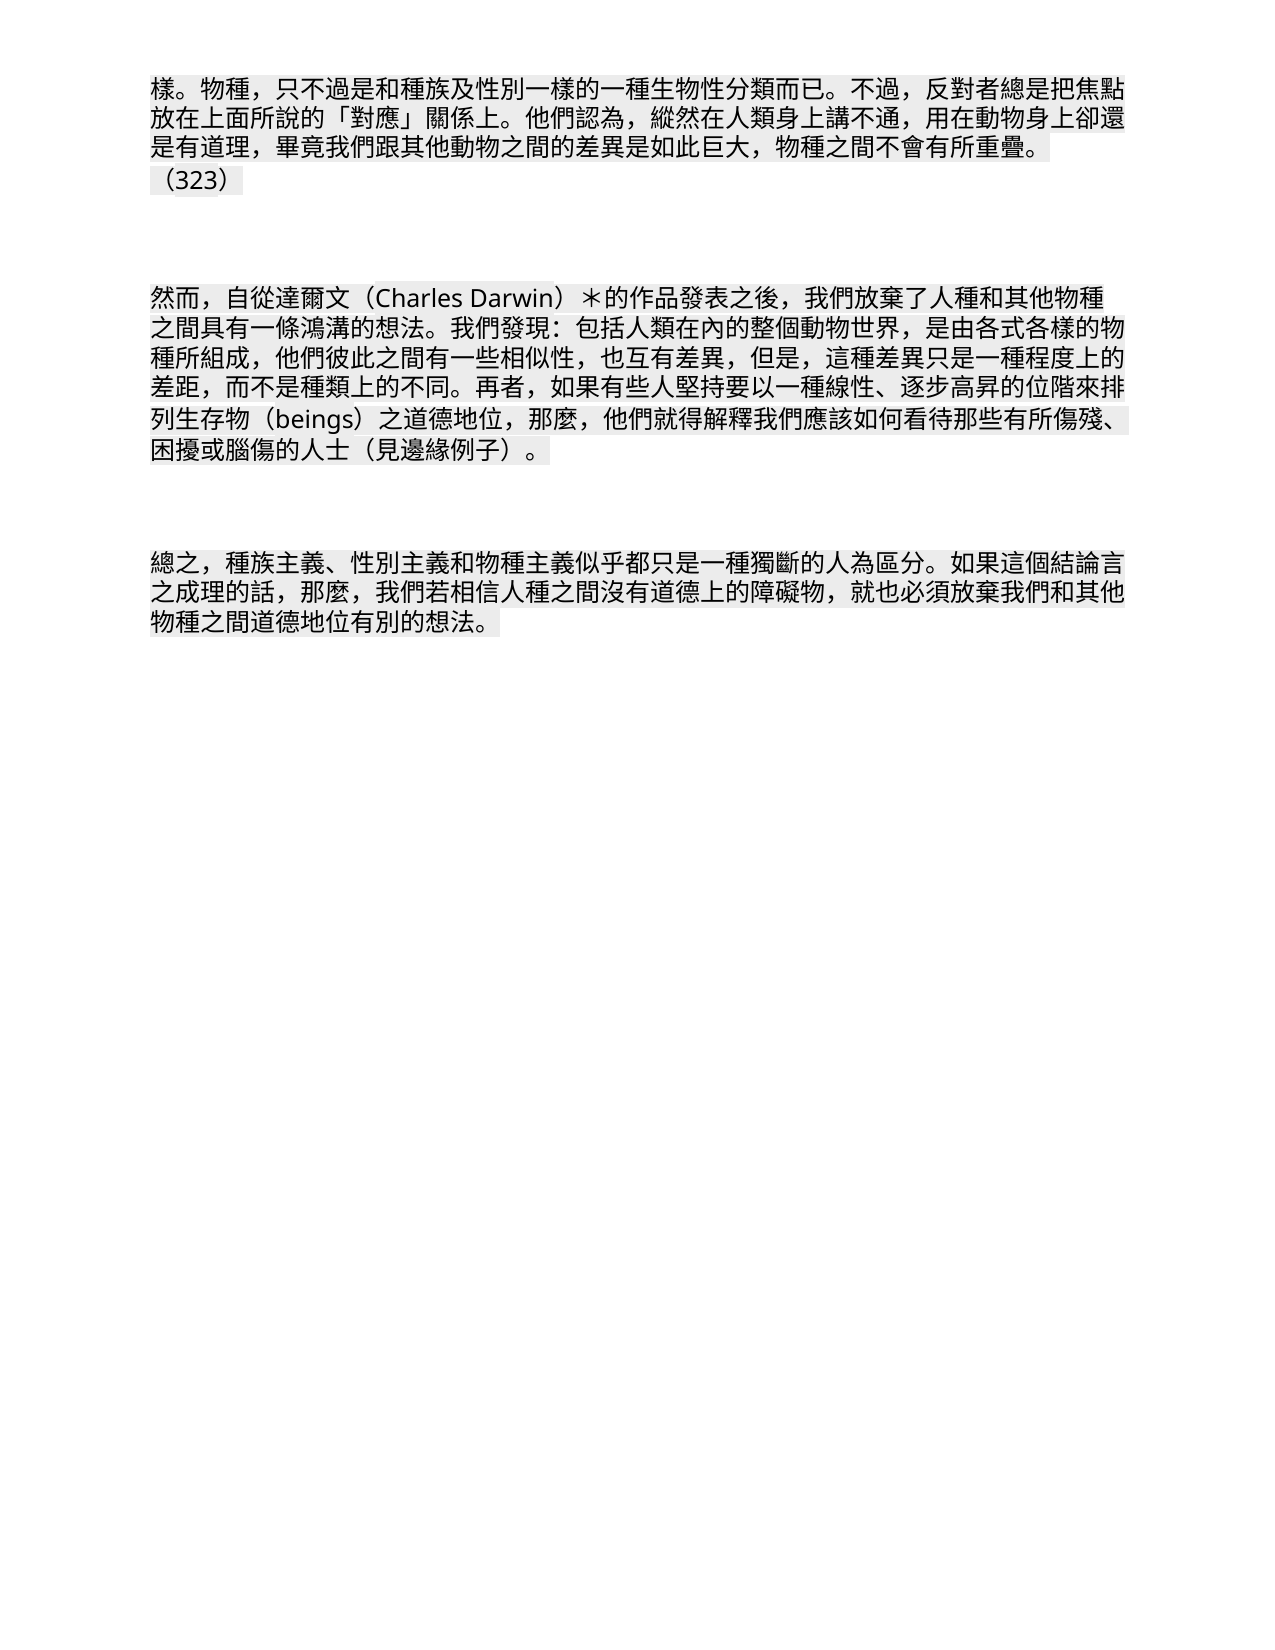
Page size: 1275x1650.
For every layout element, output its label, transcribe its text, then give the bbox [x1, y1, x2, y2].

text 然而，自從達爾文（Charles Darwin）＊的作品發表之後，我們放棄了人種和其他物種之間具有一條鴻溝的想法。我們發現：包括人類在內的整個動物世界，是由各式各樣的物種所組成，他們彼此之間有一些相似性，也互有差異，但是，這種差異只是一種程度上的差距，而不是種類上的不同。再者，如果有些人堅持要以一種線性、逐步高昇的位階來排列生存物（beings）之道德地位，那麼，他們就得解釋我們應該如何看待那些有所傷殘、困擾或腦傷的人士（見邊緣例子）。 [150, 281, 1125, 465]
text 總之，種族主義、性別主義和物種主義似乎都只是一種獨斷的人為區分。如果這個結論言之成理的話，那麼，我們若相信人種之間沒有道德上的障礙物，就也必須放棄我們和其他物種之間道德地位有別的想法。 [150, 549, 1125, 637]
text 樣。物種，只不過是和種族及性別一樣的一種生物性分類而已。不過，反對者總是把焦點放在上面所說的「對應」關係上。他們認為，縱然在人類身上講不通，用在動物身上卻還是有道理，畢竟我們跟其他動物之間的差異是如此巨大，物種之間不會有所重疊。（323） [150, 75, 1125, 197]
